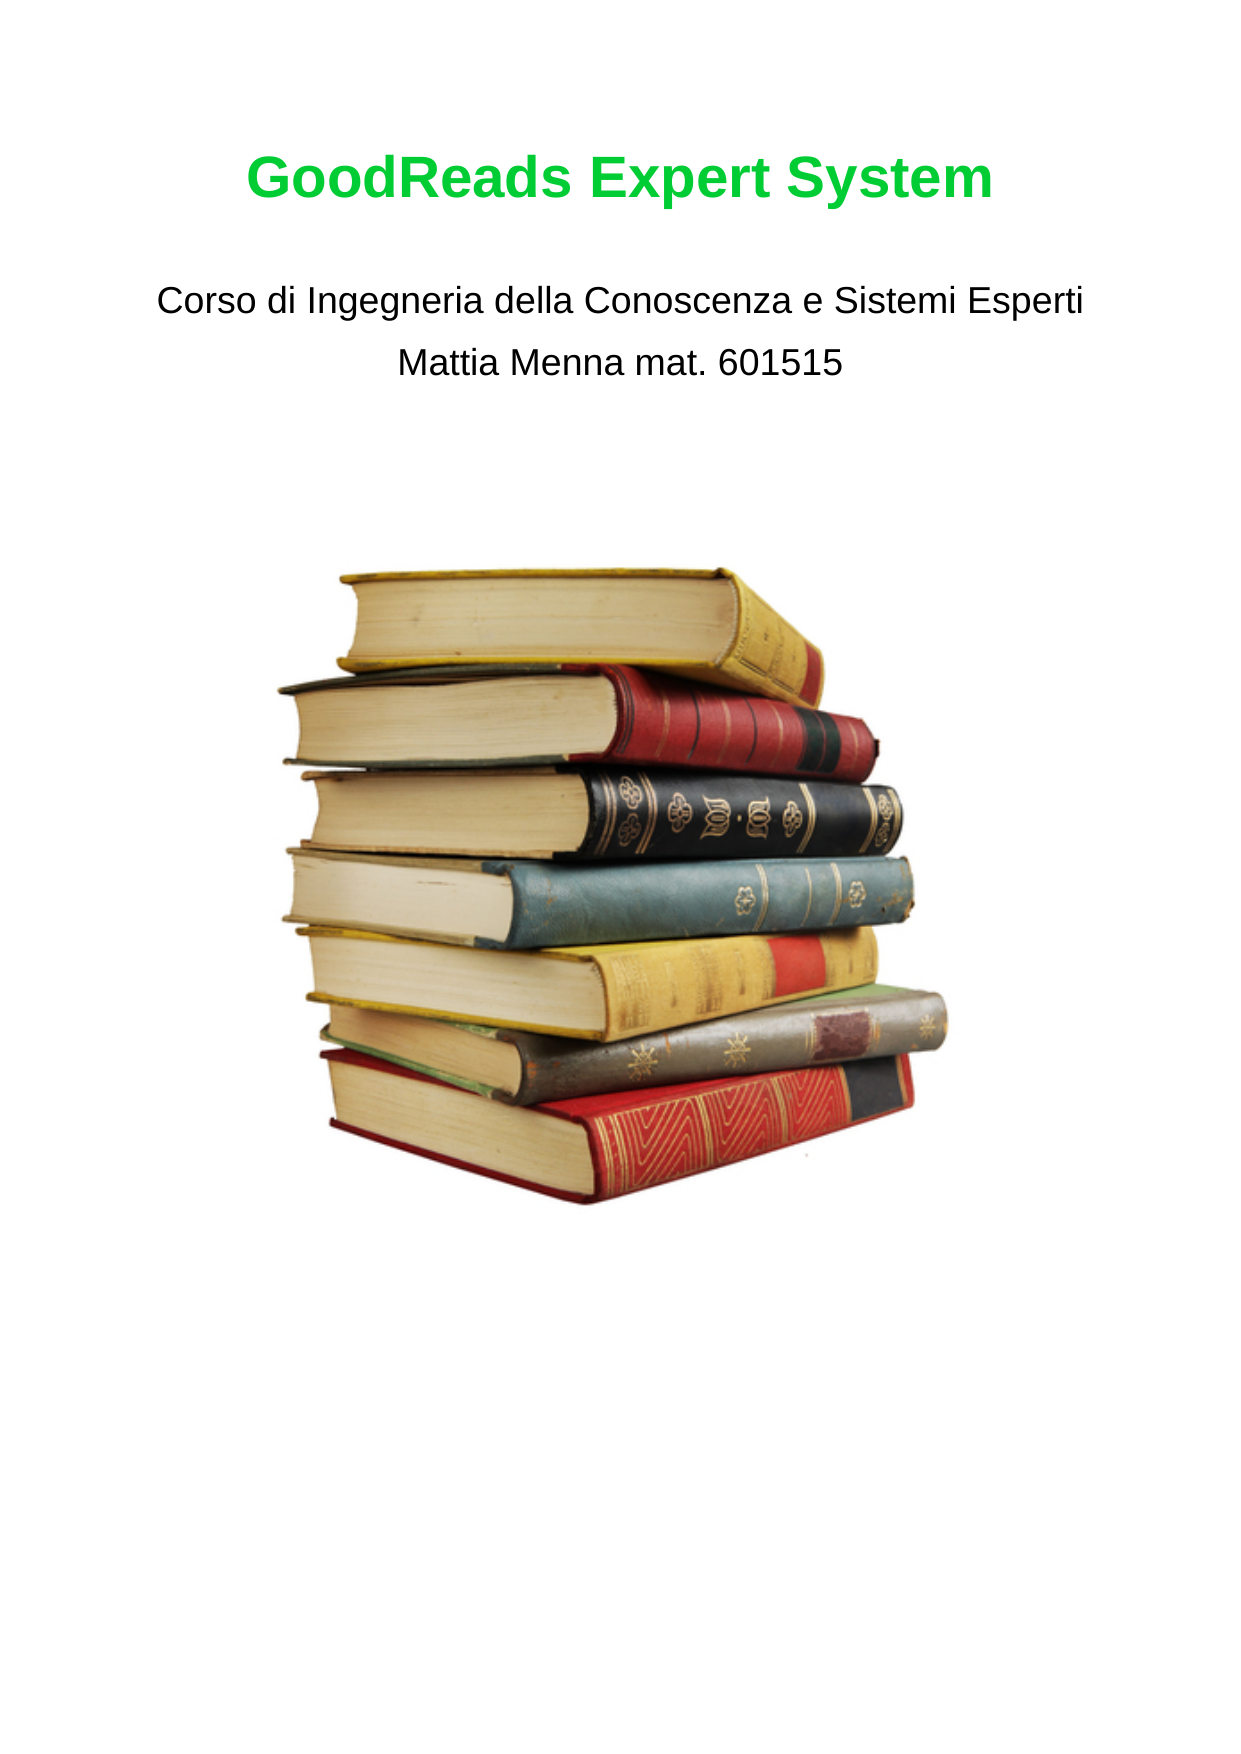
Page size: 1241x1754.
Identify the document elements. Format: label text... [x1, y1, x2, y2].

subtitle Corso di Ingegneria della Conoscenza e Sistemi Esperti [118, 278, 1122, 321]
title GoodReads Expert System [118, 143, 1122, 210]
picture [174, 493, 1067, 1268]
subtitle Mattia Menna mat. 601515 [118, 340, 1122, 383]
